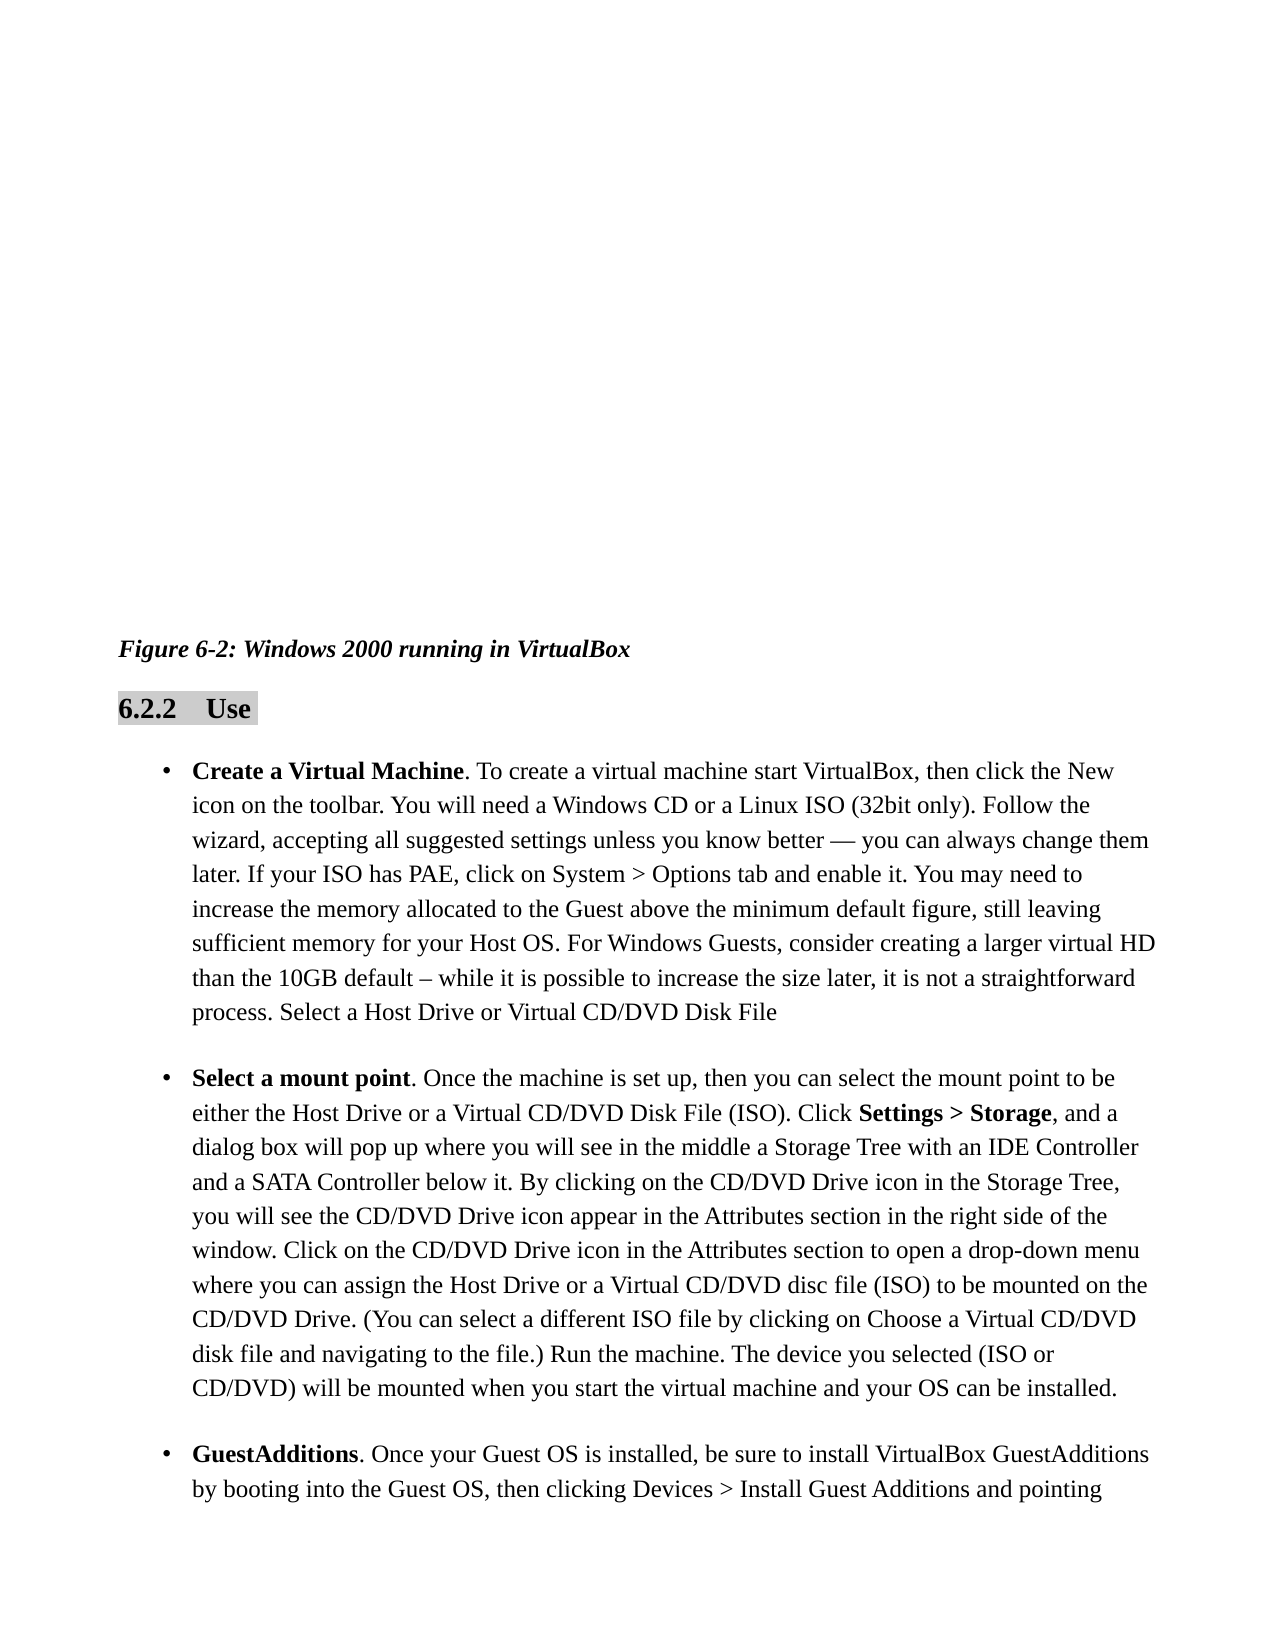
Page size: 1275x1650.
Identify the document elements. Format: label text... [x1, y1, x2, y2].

text Figure 6-2: Windows 2000 running in VirtualBox [118, 634, 1157, 663]
subtitle 6.2.2 Use [258, 691, 1157, 725]
list GuestAdditions. Once your Guest OS is installed, be sure to install VirtualBox GuestAdditions by booting into the Guest OS, then clicking Devices > Install Guest Additions and pointing [162, 1439, 1157, 1502]
list Select a mount point. Once the machine is set up, then you can select the mount point to be either the Host Drive or a Virtual CD/DVD Disk File (ISO). Click Settings > Storage, and a dialog box will pop up where you will see in the middle a Storage Tree with an IDE Controller and a SATA Controller below it. By clicking on the CD/DVD Drive icon in the Storage Tree, you will see the CD/DVD Drive icon appear in the Attributes section in the right side of the window. Click on the CD/DVD Drive icon in the Attributes section to open a drop-down menu where you can assign the Host Drive or a Virtual CD/DVD disc file (ISO) to be mounted on the CD/DVD Drive. (You can select a different ISO file by clicking on Choose a Virtual CD/DVD disk file and navigating to the file.) Run the machine. The device you selected (ISO or CD/DVD) will be mounted when you start the virtual machine and your OS can be installed. [162, 1063, 1157, 1402]
list Create a Virtual Machine. To create a virtual machine start VirtualBox, then click the New icon on the toolbar. You will need a Windows CD or a Linux ISO (32bit only). Follow the wizard, accepting all suggested settings unless you know better — you can always change them later. If your ISO has PAE, click on System > Options tab and enable it. You may need to increase the memory allocated to the Guest above the minimum default figure, still leaving sufficient memory for your Host OS. For Windows Guests, consider creating a larger virtual HD than the 10GB default – while it is possible to increase the size later, it is not a straightforward process. Select a Host Drive or Virtual CD/DVD Disk File [162, 756, 1157, 1026]
